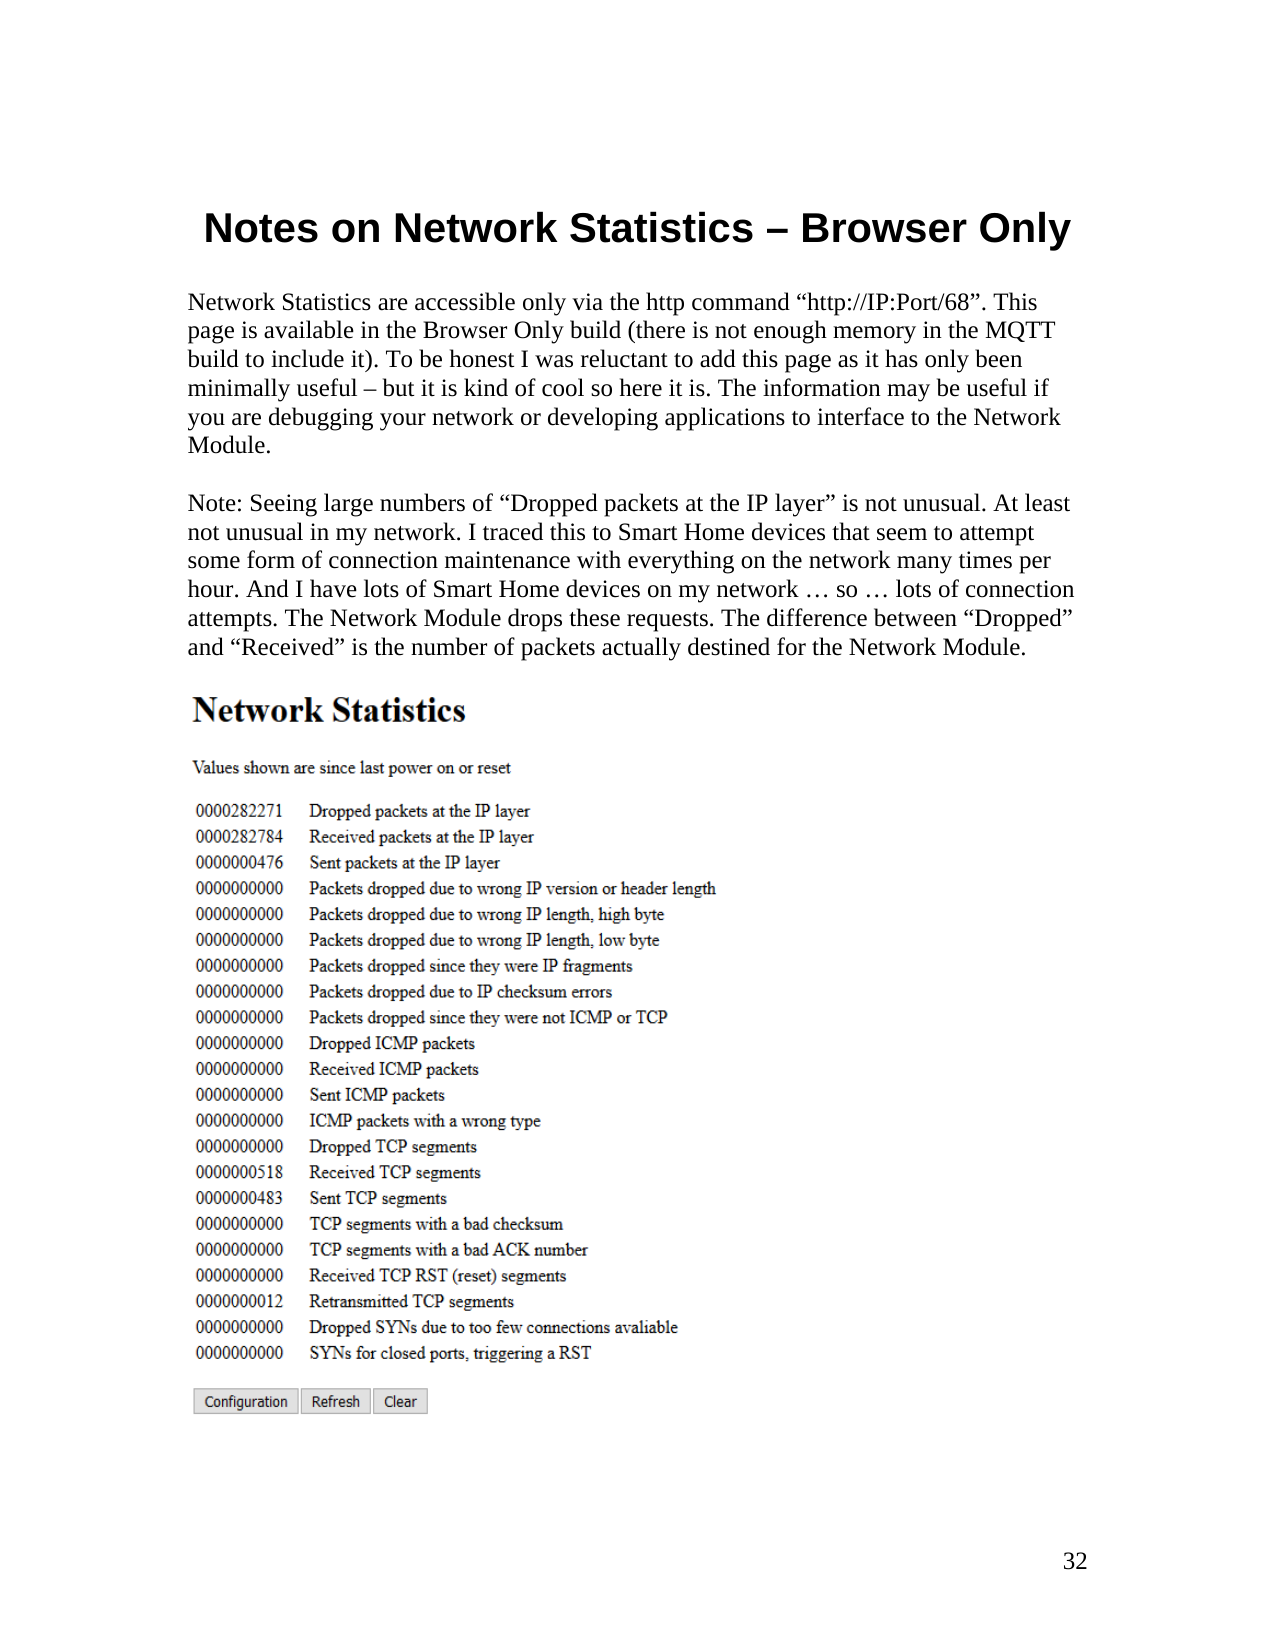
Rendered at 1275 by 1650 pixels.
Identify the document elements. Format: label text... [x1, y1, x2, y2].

subtitle Notes on Network Statistics – Browser Only [187, 204, 1087, 252]
text Network Statistics are accessible only via the http command “http://IP:Port/68”. This page is available in the Browser Only build (there is not enough memory in the MQTT build to include it). To be honest I was reluctant to add this page as it has only been minimally useful – but it is kind of cool so here it is. The information may be useful if you are debugging your network or developing applications to interface to the Network Module. [187, 287, 1087, 459]
picture [187, 689, 741, 1427]
text Note: Seeing large numbers of “Dropped packets at the IP layer” is not unusual. At least not unusual in my network. I traced this to Smart Home devices that seem to attempt some form of connection maintenance with everything on the network many times per hour. And I have lots of Smart Home devices on my network … so … lots of connection attempts. The Network Module drops these requests. The difference between “Dropped” and “Received” is the number of packets actually destined for the Network Module. [187, 488, 1087, 660]
